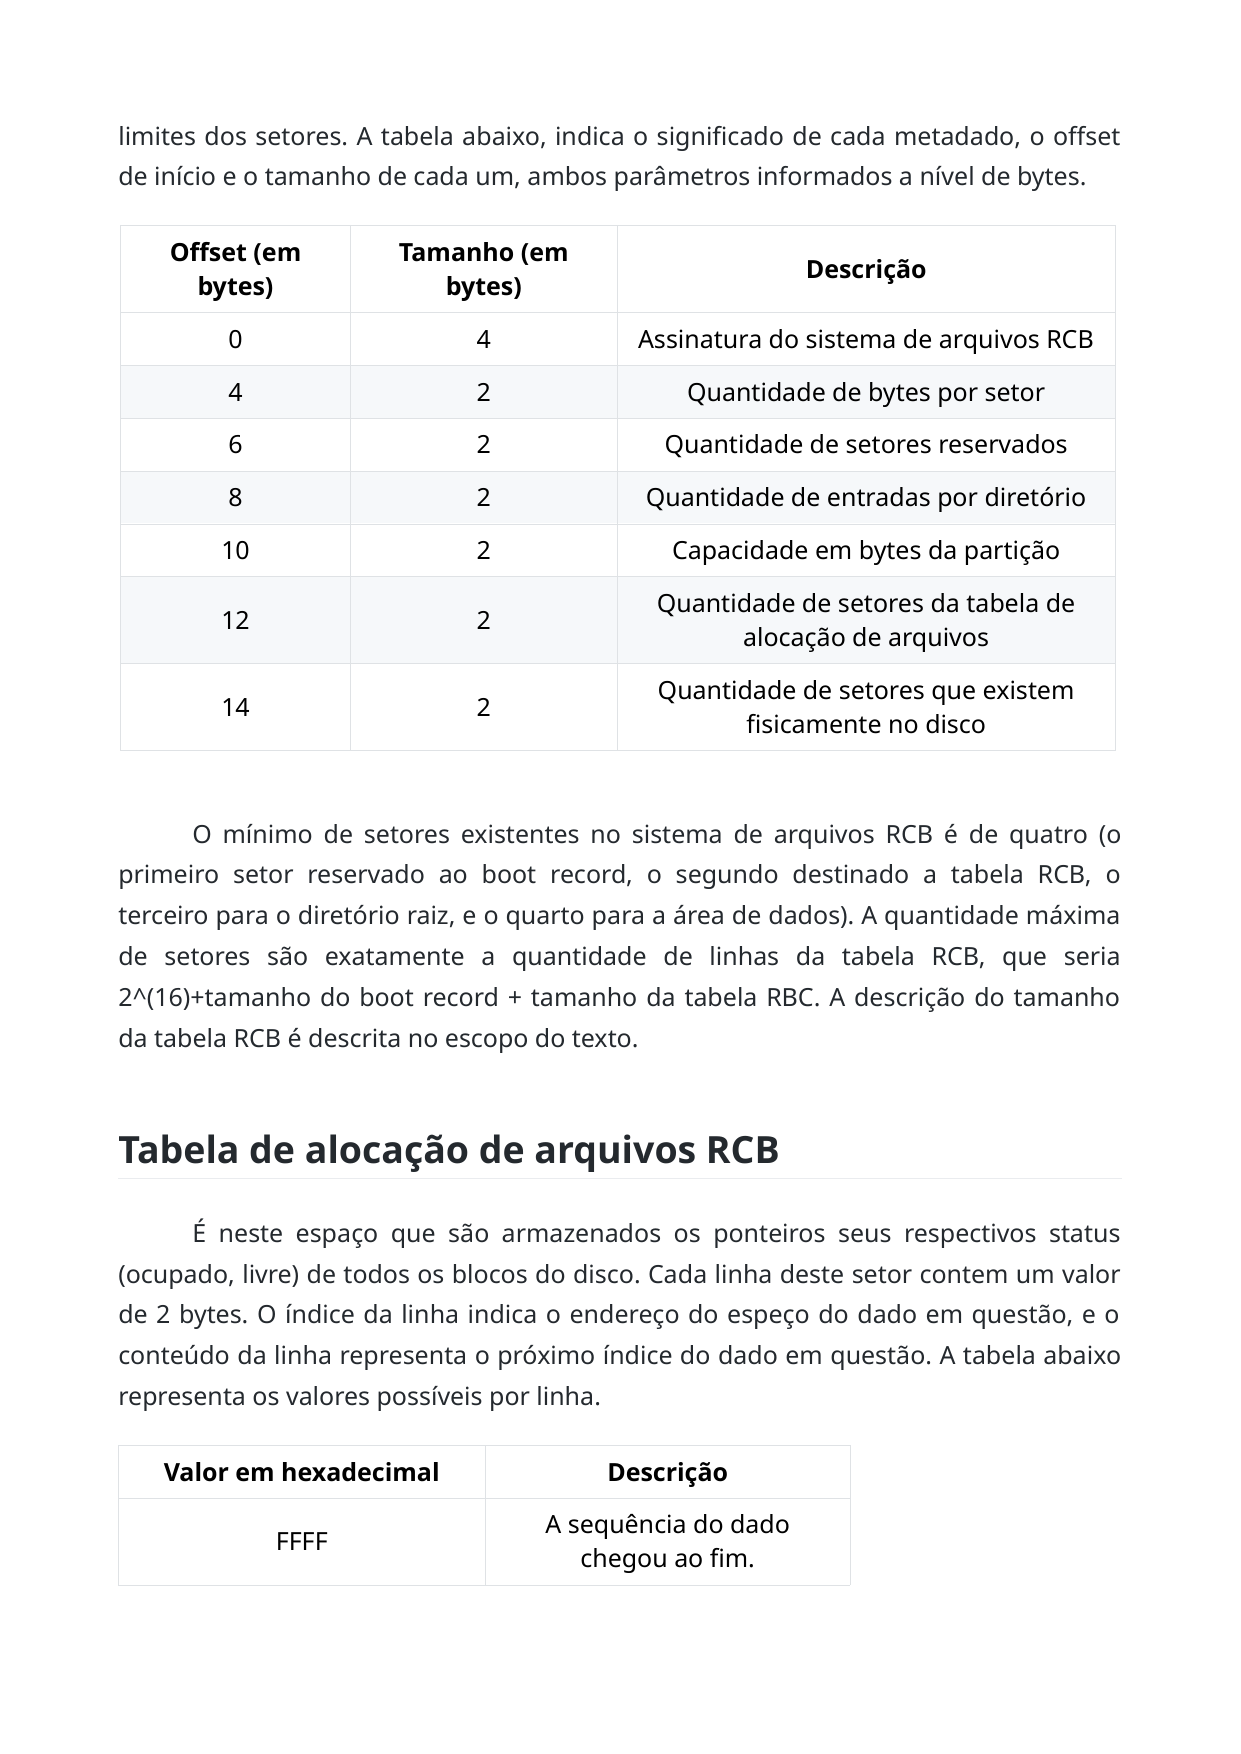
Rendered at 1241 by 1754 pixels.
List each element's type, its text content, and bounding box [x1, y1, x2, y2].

table_header Descrição [486, 1446, 850, 1498]
table_cell FFFF [119, 1499, 485, 1584]
table_cell Assinatura do sistema de arquivos RCB [618, 313, 1115, 365]
text É neste espaço que são armazenados os ponteiros seus respectivos status (ocupado, livre) de todos os blocos do disco. Cada linha deste setor contem um valor de 2 bytes. O índice da linha indica o endereço do espeço do dado em questão, e o conteúdo da linha representa o próximo índice do dado em questão. A tabela abaixo representa os valores possíveis por linha. [118, 1216, 1122, 1413]
table_cell Quantidade de setores que existem fisicamente no disco [618, 664, 1115, 750]
table_cell 14 [121, 664, 350, 750]
table_header Valor em hexadecimal [119, 1446, 485, 1498]
table_header Offset (em bytes) [121, 226, 350, 312]
table_cell 2 [351, 525, 617, 576]
subtitle Tabela de alocação de arquivos RCB [118, 1124, 1122, 1178]
text O mínimo de setores existentes no sistema de arquivos RCB é de quatro (o primeiro setor reservado ao boot record, o segundo destinado a tabela RCB, o terceiro para o diretório raiz, e o quarto para a área de dados). A quantidade máxima de setores são exatamente a quantidade de linhas da tabela RCB, que seria 2^(16)+tamanho do boot record + tamanho da tabela RBC. A descrição do tamanho da tabela RCB é descrita no escopo do texto. [118, 816, 1122, 1054]
table_cell 12 [121, 577, 350, 663]
table_cell 0 [121, 313, 350, 365]
table_cell 6 [121, 419, 350, 471]
table_cell 2 [351, 664, 617, 750]
table_header Descrição [618, 226, 1115, 312]
table_cell Quantidade de bytes por setor [618, 366, 1115, 418]
table_header Tamanho (em bytes) [351, 226, 617, 312]
table_cell 4 [121, 366, 350, 418]
table_cell 2 [351, 577, 617, 663]
table_cell 8 [121, 472, 350, 523]
table_cell 4 [351, 313, 617, 365]
table_cell 2 [351, 419, 617, 471]
table_cell A sequência do dado chegou ao fim. [486, 1499, 850, 1584]
table_cell Capacidade em bytes da partição [618, 525, 1115, 576]
table_cell Quantidade de setores reservados [618, 419, 1115, 471]
table_cell 10 [121, 525, 350, 576]
table_cell Quantidade de entradas por diretório [618, 472, 1115, 523]
text limites dos setores. A tabela abaixo, indica o significado de cada metadado, o offset de início e o tamanho de cada um, ambos parâmetros informados a nível de bytes. [118, 118, 1122, 193]
table_cell 2 [351, 472, 617, 523]
table_cell 2 [351, 366, 617, 418]
table_cell Quantidade de setores da tabela de alocação de arquivos [618, 577, 1115, 663]
